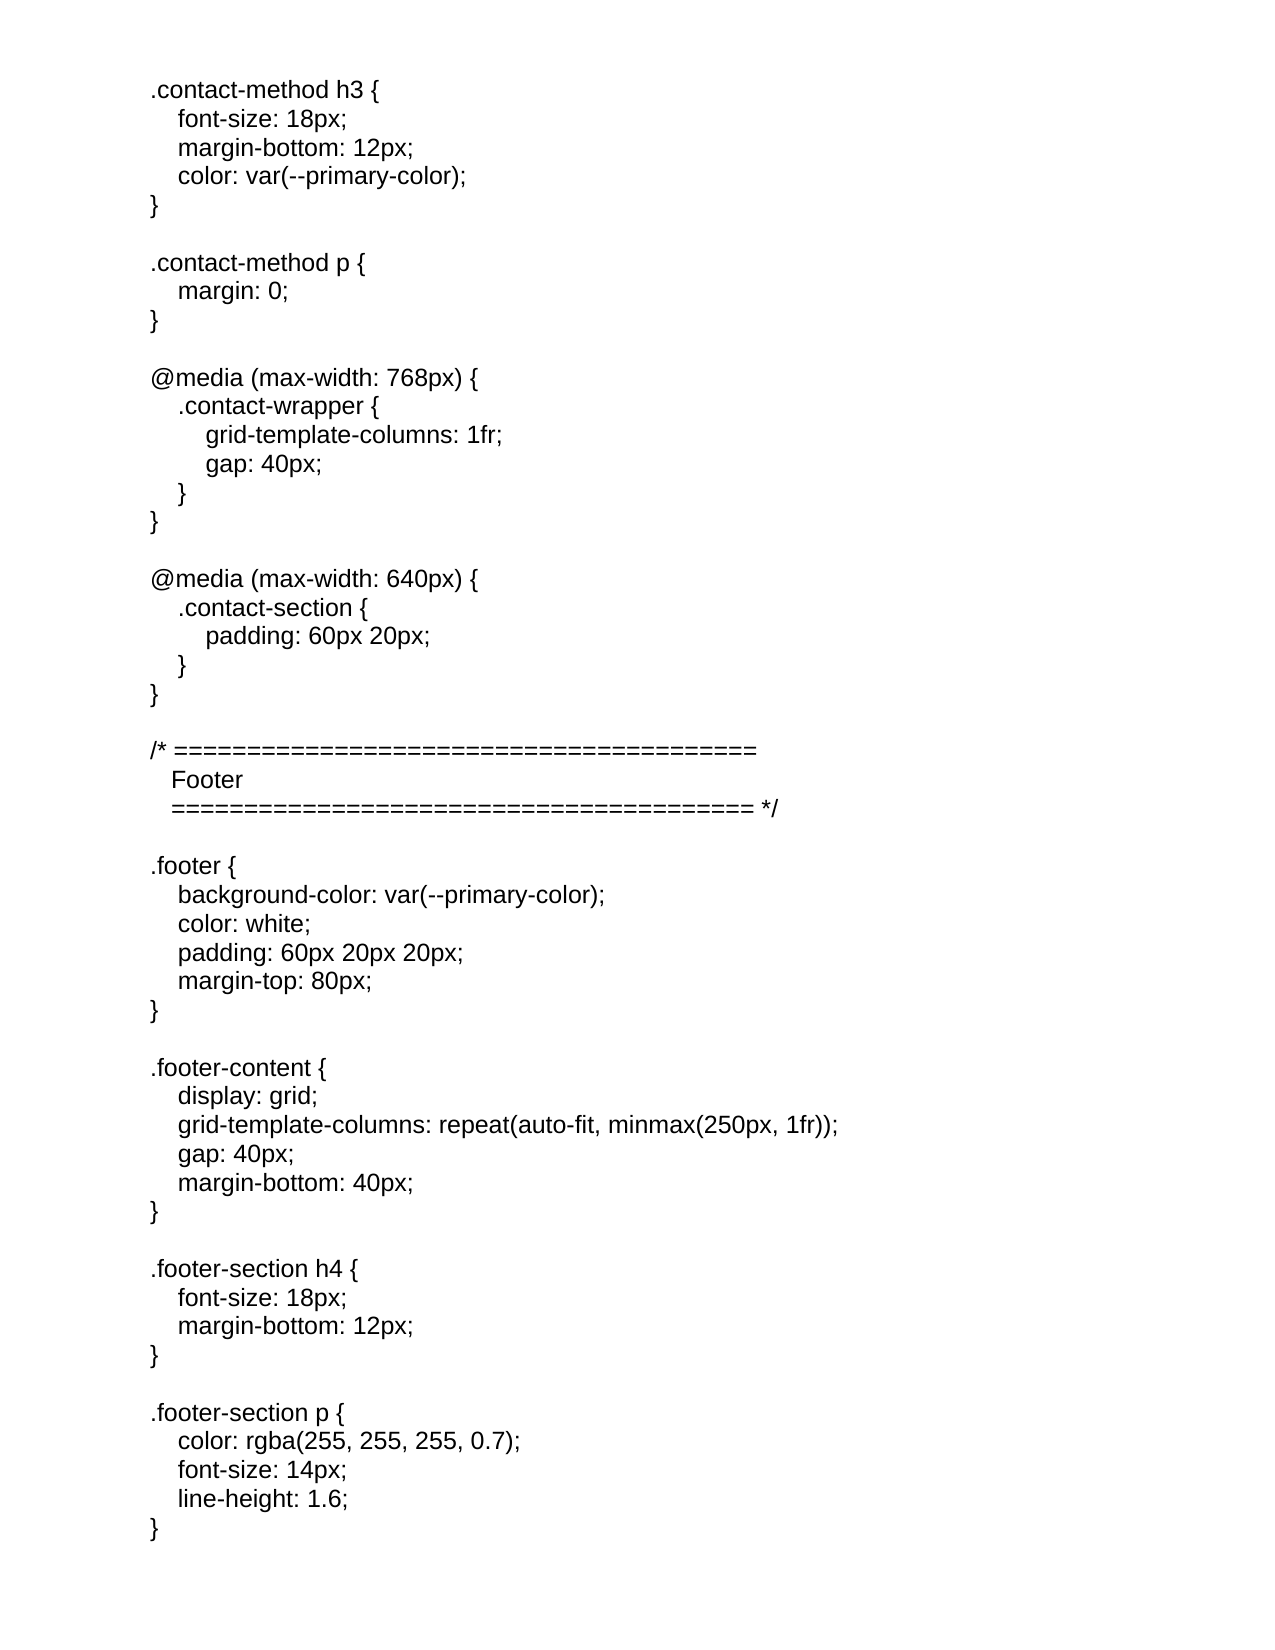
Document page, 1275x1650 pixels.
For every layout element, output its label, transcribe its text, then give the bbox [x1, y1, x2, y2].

text color: var(--primary-color); [150, 161, 1125, 190]
text } [150, 477, 1125, 506]
text } [150, 1196, 1125, 1225]
text display: grid; [150, 1081, 1125, 1110]
text .contact-method p { [150, 247, 1125, 276]
text ======================================== */ [150, 794, 1125, 822]
text .footer-section p { [150, 1397, 1125, 1426]
text .footer-content { [150, 1052, 1125, 1081]
text .contact-wrapper { [150, 391, 1125, 420]
text /* ======================================== [150, 736, 1125, 765]
text color: rgba(255, 255, 255, 0.7); [150, 1426, 1125, 1455]
text Footer [150, 765, 1125, 794]
text gap: 40px; [150, 449, 1125, 477]
text margin-bottom: 12px; [150, 132, 1125, 161]
text margin-bottom: 40px; [150, 1167, 1125, 1196]
text .contact-method h3 { [150, 75, 1125, 104]
text grid-template-columns: 1fr; [150, 420, 1125, 449]
text .footer { [150, 851, 1125, 880]
text @media (max-width: 640px) { [150, 564, 1125, 592]
text margin-top: 80px; [150, 966, 1125, 995]
text grid-template-columns: repeat(auto-fit, minmax(250px, 1fr)); [150, 1110, 1125, 1139]
text color: white; [150, 909, 1125, 937]
text .footer-section h4 { [150, 1254, 1125, 1282]
text } [150, 1340, 1125, 1369]
text } [150, 506, 1125, 535]
text } [150, 995, 1125, 1024]
text padding: 60px 20px; [150, 621, 1125, 650]
text font-size: 14px; [150, 1455, 1125, 1484]
text } [150, 1512, 1125, 1541]
text background-color: var(--primary-color); [150, 880, 1125, 909]
text padding: 60px 20px 20px; [150, 937, 1125, 966]
text @media (max-width: 768px) { [150, 362, 1125, 391]
text margin: 0; [150, 276, 1125, 305]
text } [150, 679, 1125, 707]
text } [150, 650, 1125, 679]
text font-size: 18px; [150, 1282, 1125, 1311]
text gap: 40px; [150, 1139, 1125, 1167]
text } [150, 305, 1125, 334]
text .contact-section { [150, 592, 1125, 621]
text line-height: 1.6; [150, 1484, 1125, 1512]
text margin-bottom: 12px; [150, 1311, 1125, 1340]
text font-size: 18px; [150, 104, 1125, 132]
text } [150, 190, 1125, 219]
